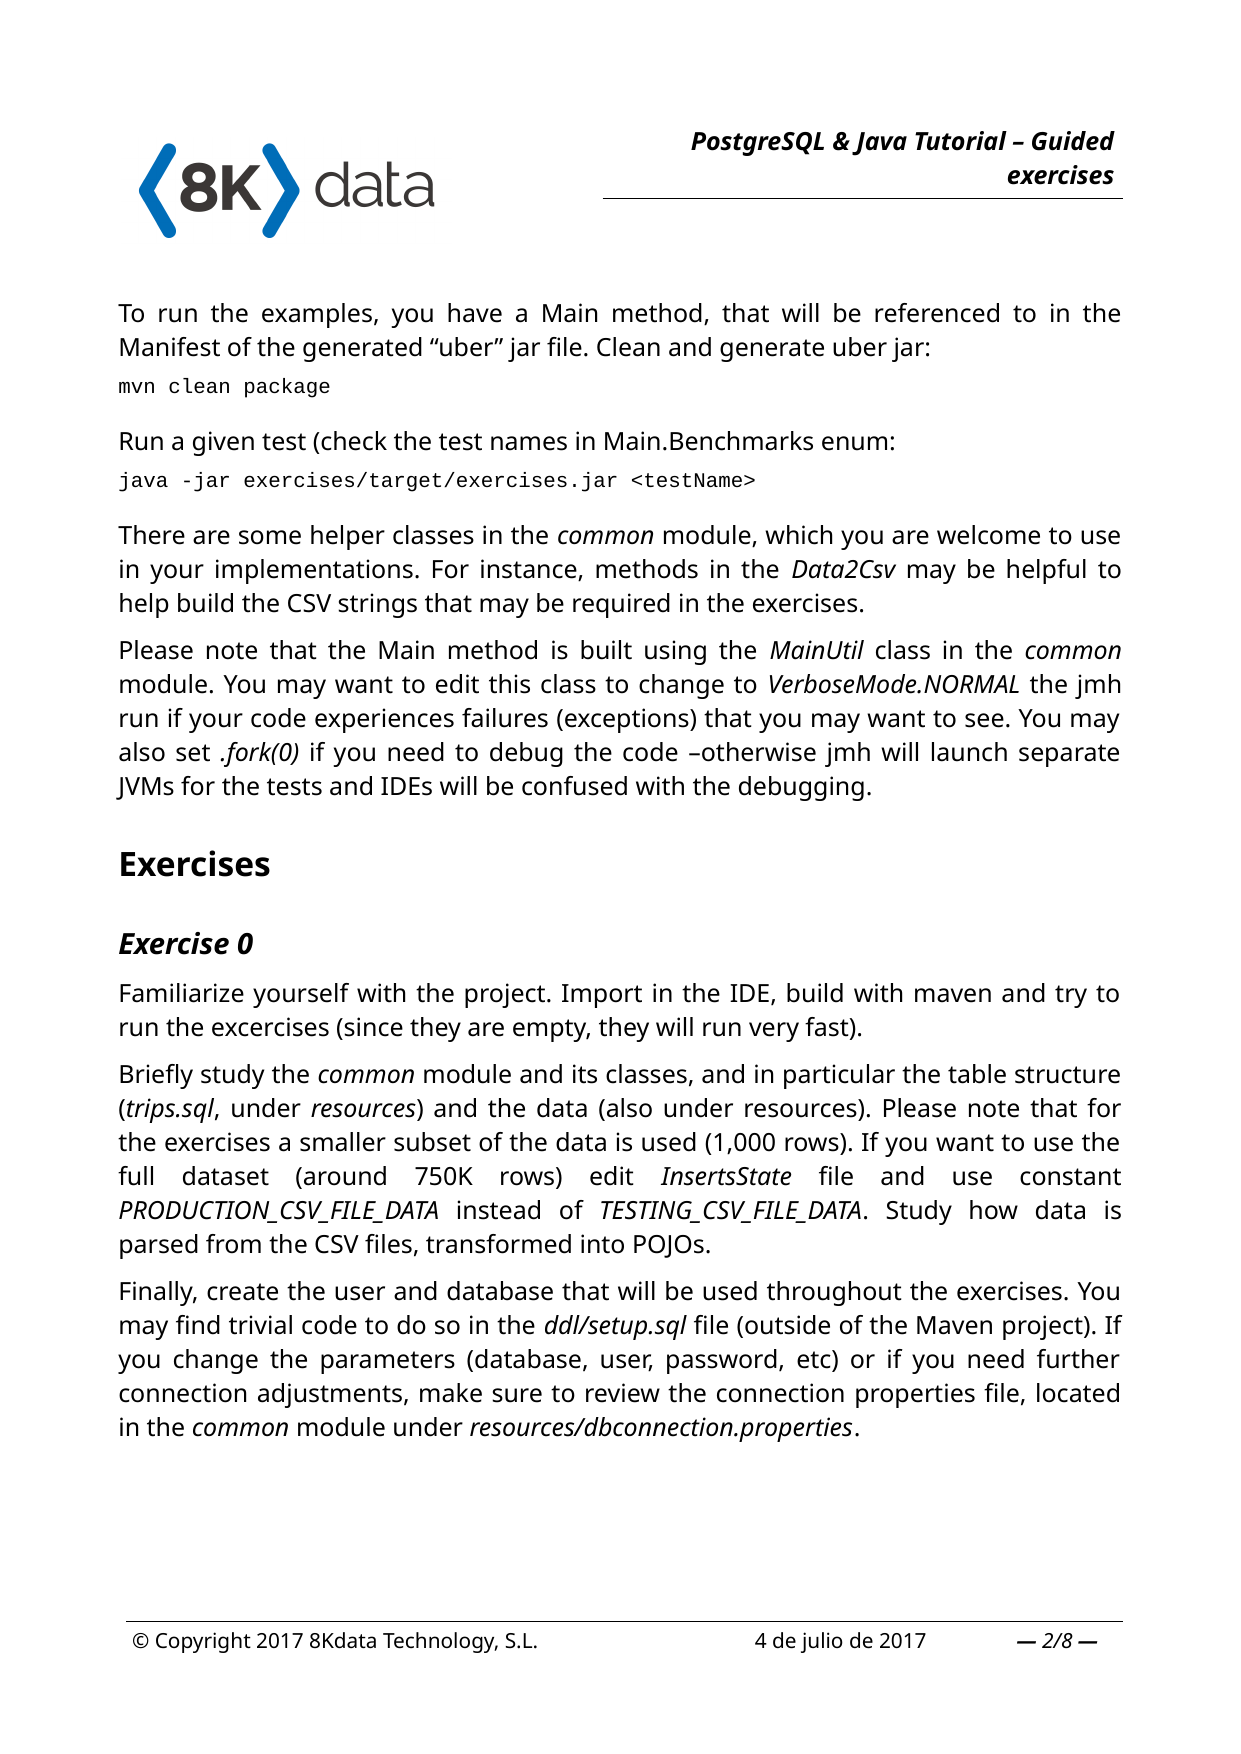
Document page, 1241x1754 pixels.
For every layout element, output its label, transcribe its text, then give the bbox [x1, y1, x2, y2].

text Run a given test (check the test names in Main.Benchmarks enum: [118, 424, 1122, 458]
text Briefly study the common module and its classes, and in particular the table structure (trips.sql, under resources) and the data (also under resources). Please note that for the exercises a smaller subset of the data is used (1,000 rows). If you want to use the full dataset (around 750K rows) edit InsertsState file and use constant PRODUCTION_CSV_FILE_DATA instead of TESTING_CSV_FILE_DATA. Study how data is parsed from the CSV files, transformed into POJOs. [118, 1056, 1122, 1261]
text Finally, create the user and database that will be used throughout the exercises. You may find trivial code to do so in the ddl/setup.sql file (outside of the Maven project). If you change the parameters (database, user, password, etc) or if you need further connection adjustments, make sure to review the connection properties file, located in the common module under resources/dbconnection.properties. [118, 1273, 1122, 1443]
subtitle Exercises [118, 840, 1122, 886]
subtitle Exercise 0 [118, 923, 1122, 963]
text java -jar exercises/target/exercises.jar <testName> [118, 470, 1122, 494]
text Familiarize yourself with the project. Import in the IDE, build with maven and try to run the excercises (since they are empty, they will run very fast). [118, 976, 1122, 1044]
text To run the examples, you have a Main method, that will be referenced to in the Manifest of the generated “uber” jar file. Clean and generate uber jar: [118, 295, 1122, 363]
picture [120, 137, 453, 244]
text mvn clean package [118, 376, 1122, 400]
text Please note that the Main method is built using the MainUtil class in the common module. You may want to edit this class to change to VerboseMode.NORMAL the jmh run if your code experiences failures (exceptions) that you may want to see. You may also set .fork(0) if you need to debug the code –otherwise jmh will launch separate JVMs for the tests and IDEs will be confused with the debugging. [118, 632, 1122, 803]
text There are some helper classes in the common module, which you are welcome to use in your implementations. For instance, methods in the Data2Csv may be helpful to help build the CSV strings that may be required in the exercises. [118, 518, 1122, 620]
